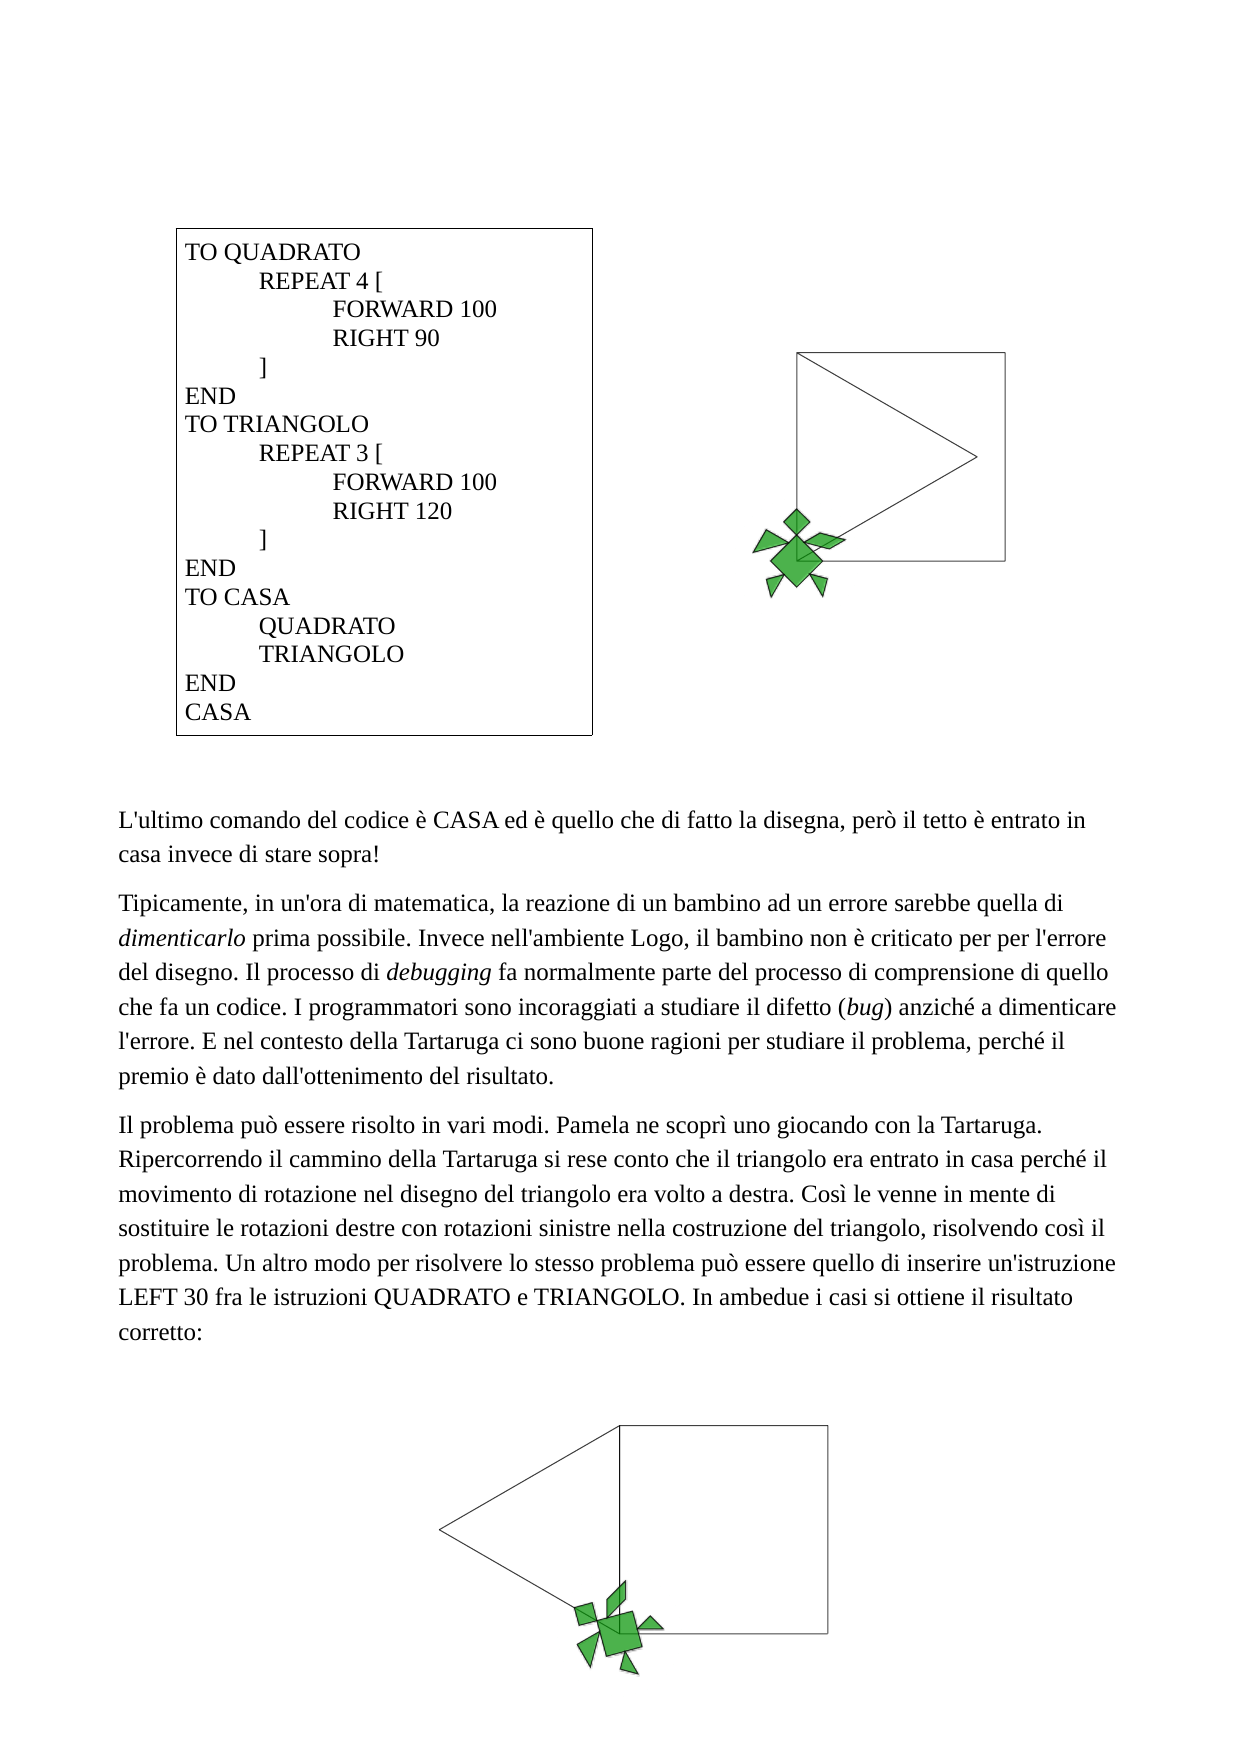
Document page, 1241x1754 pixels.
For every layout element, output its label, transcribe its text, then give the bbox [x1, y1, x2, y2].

text REPEAT 3 [ [184, 438, 583, 467]
text FORWARD 100 [184, 294, 583, 323]
text FORWARD 100 [184, 467, 583, 496]
text TO QUADRATO [184, 237, 583, 266]
text END [184, 553, 583, 582]
text Tipicamente, in un'ora di matematica, la reazione di un bambino ad un errore sarebbe quella di dimenticarlo prima possibile. Invece nell'ambiente Logo, il bambino non è criticato per per l'errore del disegno. Il processo di debugging fa normalmente parte del processo di comprensione di quello che fa un codice. I programmatori sono incoraggiati a studiare il difetto (bug) anziché a dimenticare l'errore. E nel contesto della Tartaruga ci sono buone ragioni per studiare il problema, perché il premio è dato dall'ottenimento del risultato. [118, 888, 1122, 1090]
text Il problema può essere risolto in vari modi. Pamela ne scoprì uno giocando con la Tartaruga. Ripercorrendo il cammino della Tartaruga si rese conto che il triangolo era entrato in casa perché il movimento di rotazione nel disegno del triangolo era volto a destra. Così le venne in mente di sostituire le rotazioni destre con rotazioni sinistre nella costruzione del triangolo, risolvendo così il problema. Un altro modo per risolvere lo stesso problema può essere quello di inserire un'istruzione LEFT 30 fra le istruzioni QUADRATO e TRIANGOLO. In ambedue i casi si ottiene il risultato corretto: [118, 1110, 1122, 1346]
text L'ultimo comando del codice è CASA ed è quello che di fatto la disegna, però il tetto è entrato in casa invece di stare sopra! [118, 805, 1122, 868]
text END [184, 668, 583, 697]
text CASA [184, 697, 583, 726]
text REPEAT 4 [ [184, 266, 583, 294]
text END [184, 381, 583, 409]
text QUADRATO [184, 611, 583, 639]
text TRIANGOLO [184, 639, 583, 668]
text ] [184, 352, 583, 381]
text RIGHT 90 [184, 323, 583, 352]
text TO CASA [184, 582, 583, 611]
text TO TRIANGOLO [184, 409, 583, 438]
text RIGHT 120 [184, 496, 583, 524]
text ] [184, 524, 583, 553]
